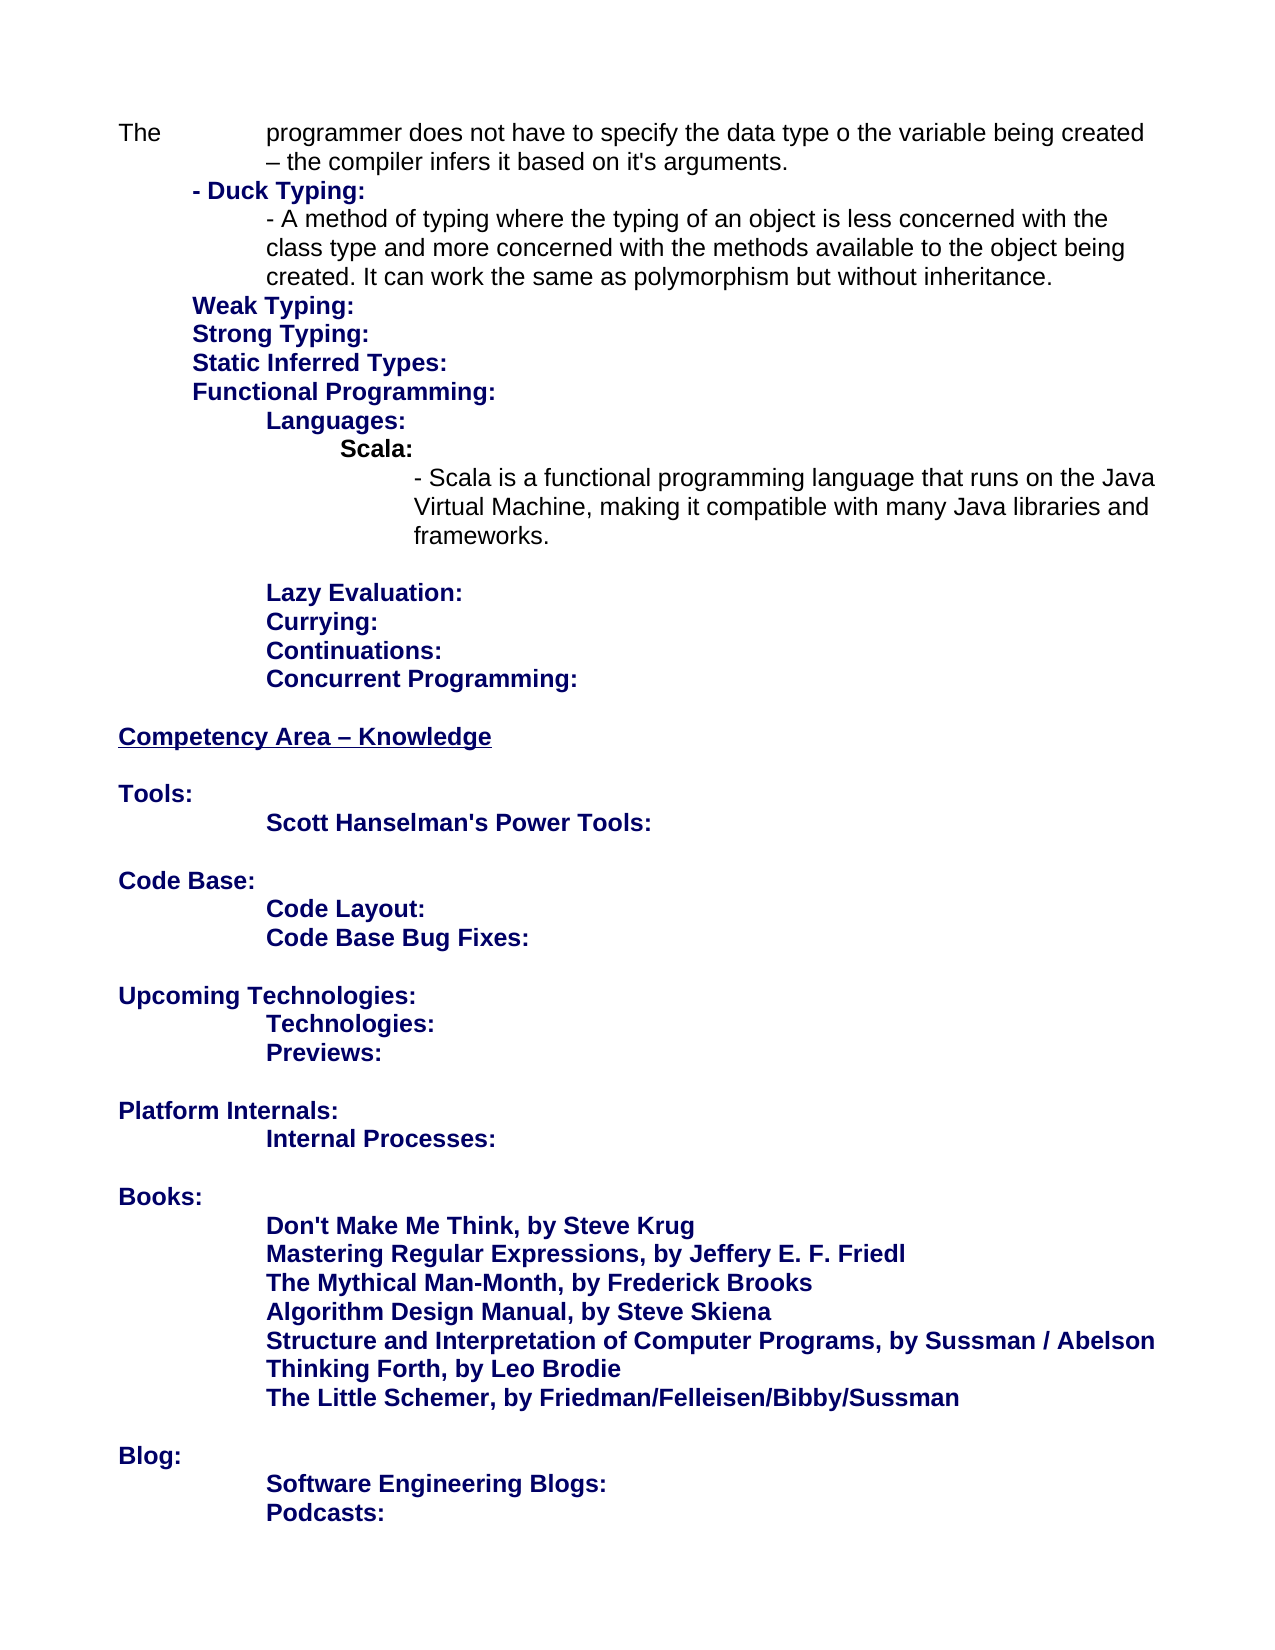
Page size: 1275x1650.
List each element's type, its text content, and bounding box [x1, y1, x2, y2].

text Functional Programming: [118, 377, 1157, 406]
text Thinking Forth, by Leo Brodie [118, 1354, 1157, 1383]
text Don't Make Me Think, by Steve Krug [118, 1211, 1157, 1239]
text Weak Typing: [118, 291, 1157, 319]
text Languages: [118, 406, 1157, 434]
text Code Layout: [118, 894, 1157, 923]
text Code Base: [118, 866, 1157, 894]
text Currying: [118, 607, 1157, 636]
text Platform Internals: Internal Processes: [118, 1096, 1157, 1153]
text Continuations: [118, 636, 1157, 664]
text Blog: [118, 1441, 1157, 1469]
text Tools: [118, 779, 1157, 808]
text Mastering Regular Expressions, by Jeffery E. F. Friedl [118, 1239, 1157, 1268]
text - A method of typing where the typing of an object is less concerned with the class type and more concerned with the methods available to the object being created. It can work the same as polymorphism but without inheritance. [118, 204, 1157, 291]
text Competency Area – Knowledge [118, 722, 1157, 751]
text Upcoming Technologies: [118, 981, 1157, 1009]
text Algorithm Design Manual, by Steve Skiena [118, 1297, 1157, 1326]
text Previews: [118, 1038, 1157, 1067]
text Podcasts: [118, 1498, 1157, 1527]
text Strong Typing: [118, 319, 1157, 348]
text Concurrent Programming: [118, 664, 1157, 693]
text Structure and Interpretation of Computer Programs, by Sussman / Abelson [118, 1326, 1157, 1354]
text Books: [118, 1182, 1157, 1211]
text Code Base Bug Fixes: [118, 923, 1157, 952]
text The Little Schemer, by Friedman/Felleisen/Bibby/Sussman [118, 1383, 1157, 1412]
text Static Inferred Types: [118, 348, 1157, 377]
text Lazy Evaluation: [118, 549, 1157, 607]
text Scala: [118, 434, 1157, 463]
text Software Engineering Blogs: [118, 1469, 1157, 1498]
text The Mythical Man-Month, by Frederick Brooks [118, 1268, 1157, 1297]
text The programmer does not have to specify the data type o the variable being created – the compiler infers it based on it's arguments. [118, 118, 1157, 176]
text Technologies: [118, 1009, 1157, 1038]
text - Duck Typing: [118, 176, 1157, 204]
text - Scala is a functional programming language that runs on the Java Virtual Machine, making it compatible with many Java libraries and frameworks. [118, 463, 1157, 549]
text Scott Hanselman's Power Tools: [118, 808, 1157, 837]
